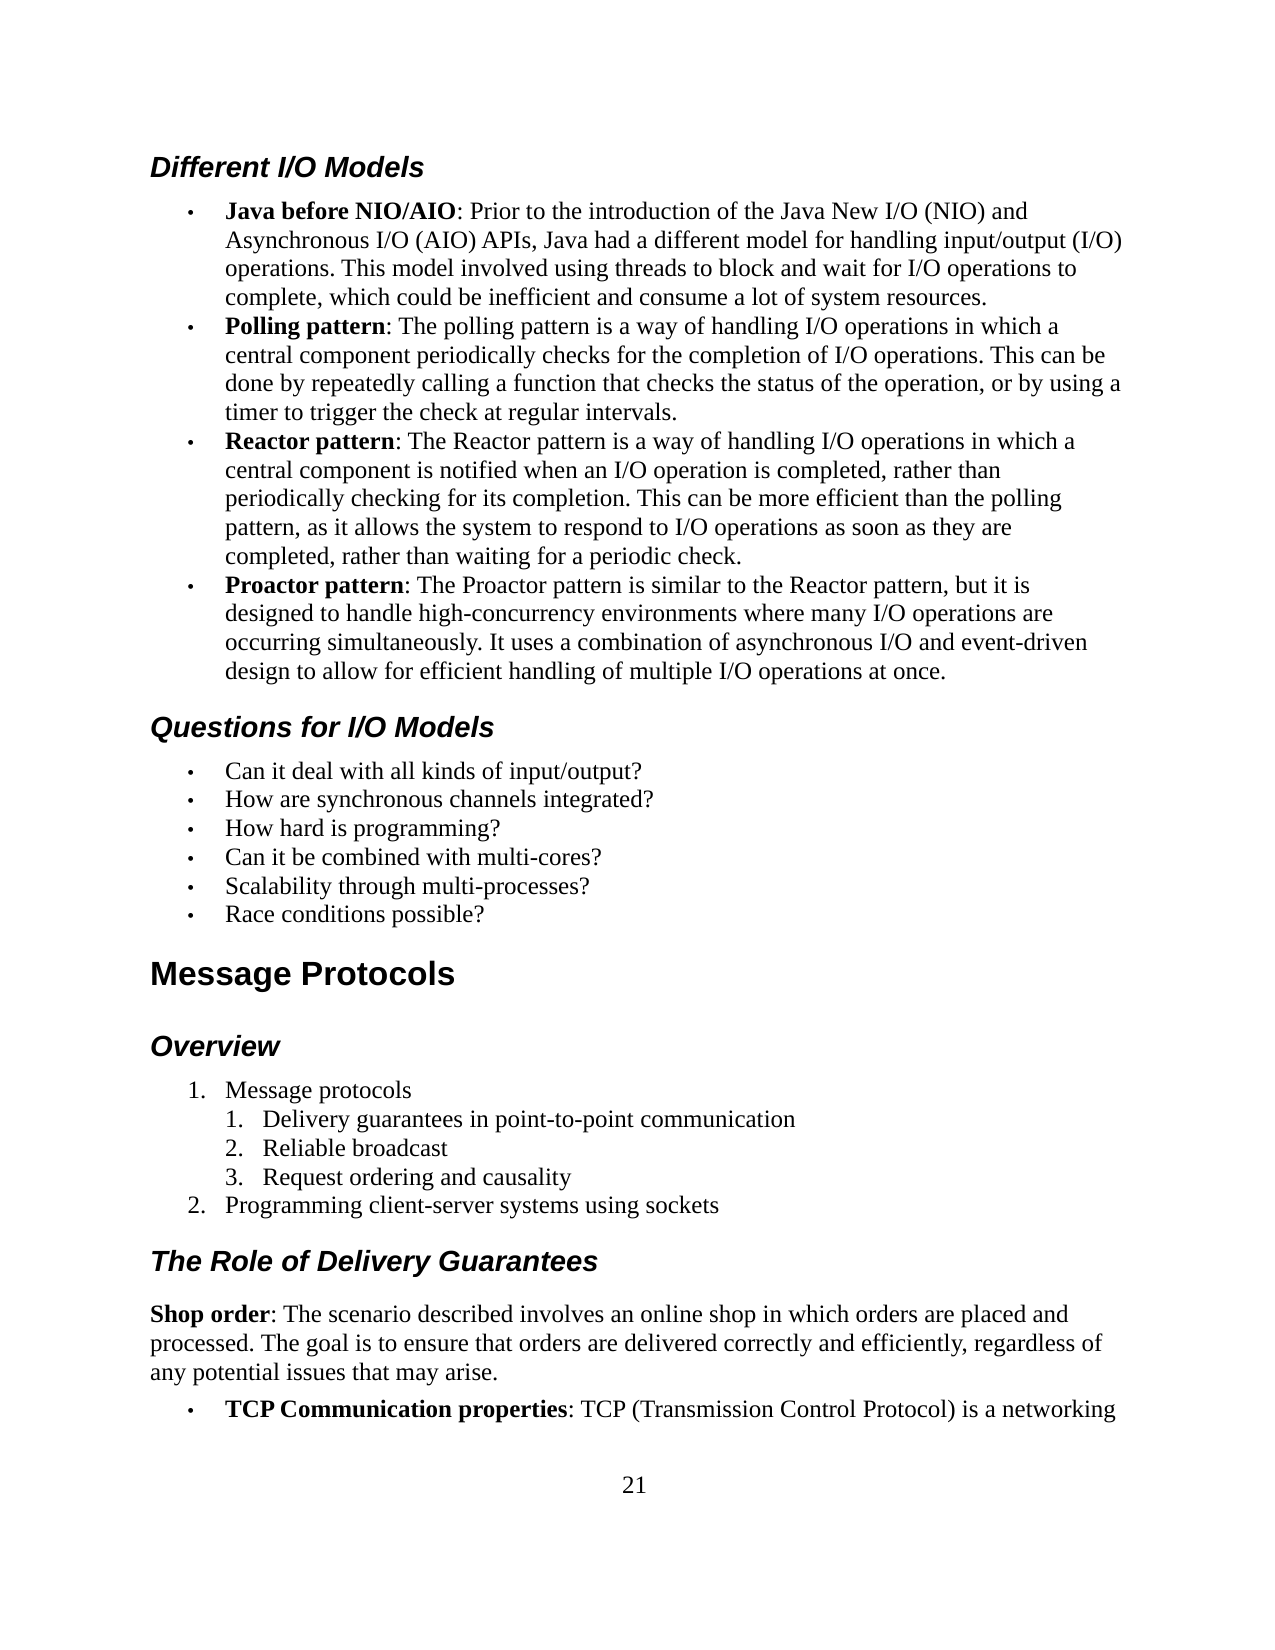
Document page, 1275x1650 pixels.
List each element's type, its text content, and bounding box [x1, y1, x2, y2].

list Reliable broadcast [225, 1133, 1125, 1162]
subtitle Different I/O Models [150, 150, 1125, 183]
list Scalability through multi-processes? [187, 871, 1125, 899]
list Can it be combined with multi-cores? [187, 842, 1125, 871]
subtitle Overview [150, 1029, 1125, 1063]
list How are synchronous channels integrated? [187, 784, 1125, 813]
list Programming client-server systems using sockets [187, 1191, 1125, 1219]
list TCP Communication properties: TCP (Transmission Control Protocol) is a networking [187, 1394, 1125, 1423]
list Race conditions possible? [187, 899, 1125, 928]
subtitle Message Protocols [150, 953, 1125, 992]
subtitle The Role of Delivery Guarantees [150, 1244, 1125, 1278]
list Delivery guarantees in point-to-point communication [225, 1104, 1125, 1133]
list How hard is programming? [187, 813, 1125, 842]
list Can it deal with all kinds of input/output? [187, 756, 1125, 784]
list Proactor pattern: The Proactor pattern is similar to the Reactor pattern, but it is designed to handle high-concurrency environments where many I/O operations are occurring simultaneously. It uses a combination of asynchronous I/O and event-driven design to allow for efficient handling of multiple I/O operations at once. [187, 570, 1125, 685]
list Request ordering and causality [225, 1162, 1125, 1191]
list Reactor pattern: The Reactor pattern is a way of handling I/O operations in which a central component is notified when an I/O operation is completed, rather than periodically checking for its completion. This can be more efficient than the polling pattern, as it allows the system to respond to I/O operations as soon as they are completed, rather than waiting for a periodic check. [187, 426, 1125, 570]
subtitle Questions for I/O Models [150, 710, 1125, 743]
list Message protocols [187, 1076, 1125, 1104]
text Shop order: The scenario described involves an online shop in which orders are placed and processed. The goal is to ensure that orders are delivered correctly and efficiently, regardless of any potential issues that may arise. [150, 1299, 1125, 1386]
list Polling pattern: The polling pattern is a way of handling I/O operations in which a central component periodically checks for the completion of I/O operations. This can be done by repeatedly calling a function that checks the status of the operation, or by using a timer to trigger the check at regular intervals. [187, 311, 1125, 426]
list Java before NIO/AIO: Prior to the introduction of the Java New I/O (NIO) and Asynchronous I/O (AIO) APIs, Java had a different model for handling input/output (I/O) operations. This model involved using threads to block and wait for I/O operations to complete, which could be inefficient and consume a lot of system resources. [187, 196, 1125, 311]
